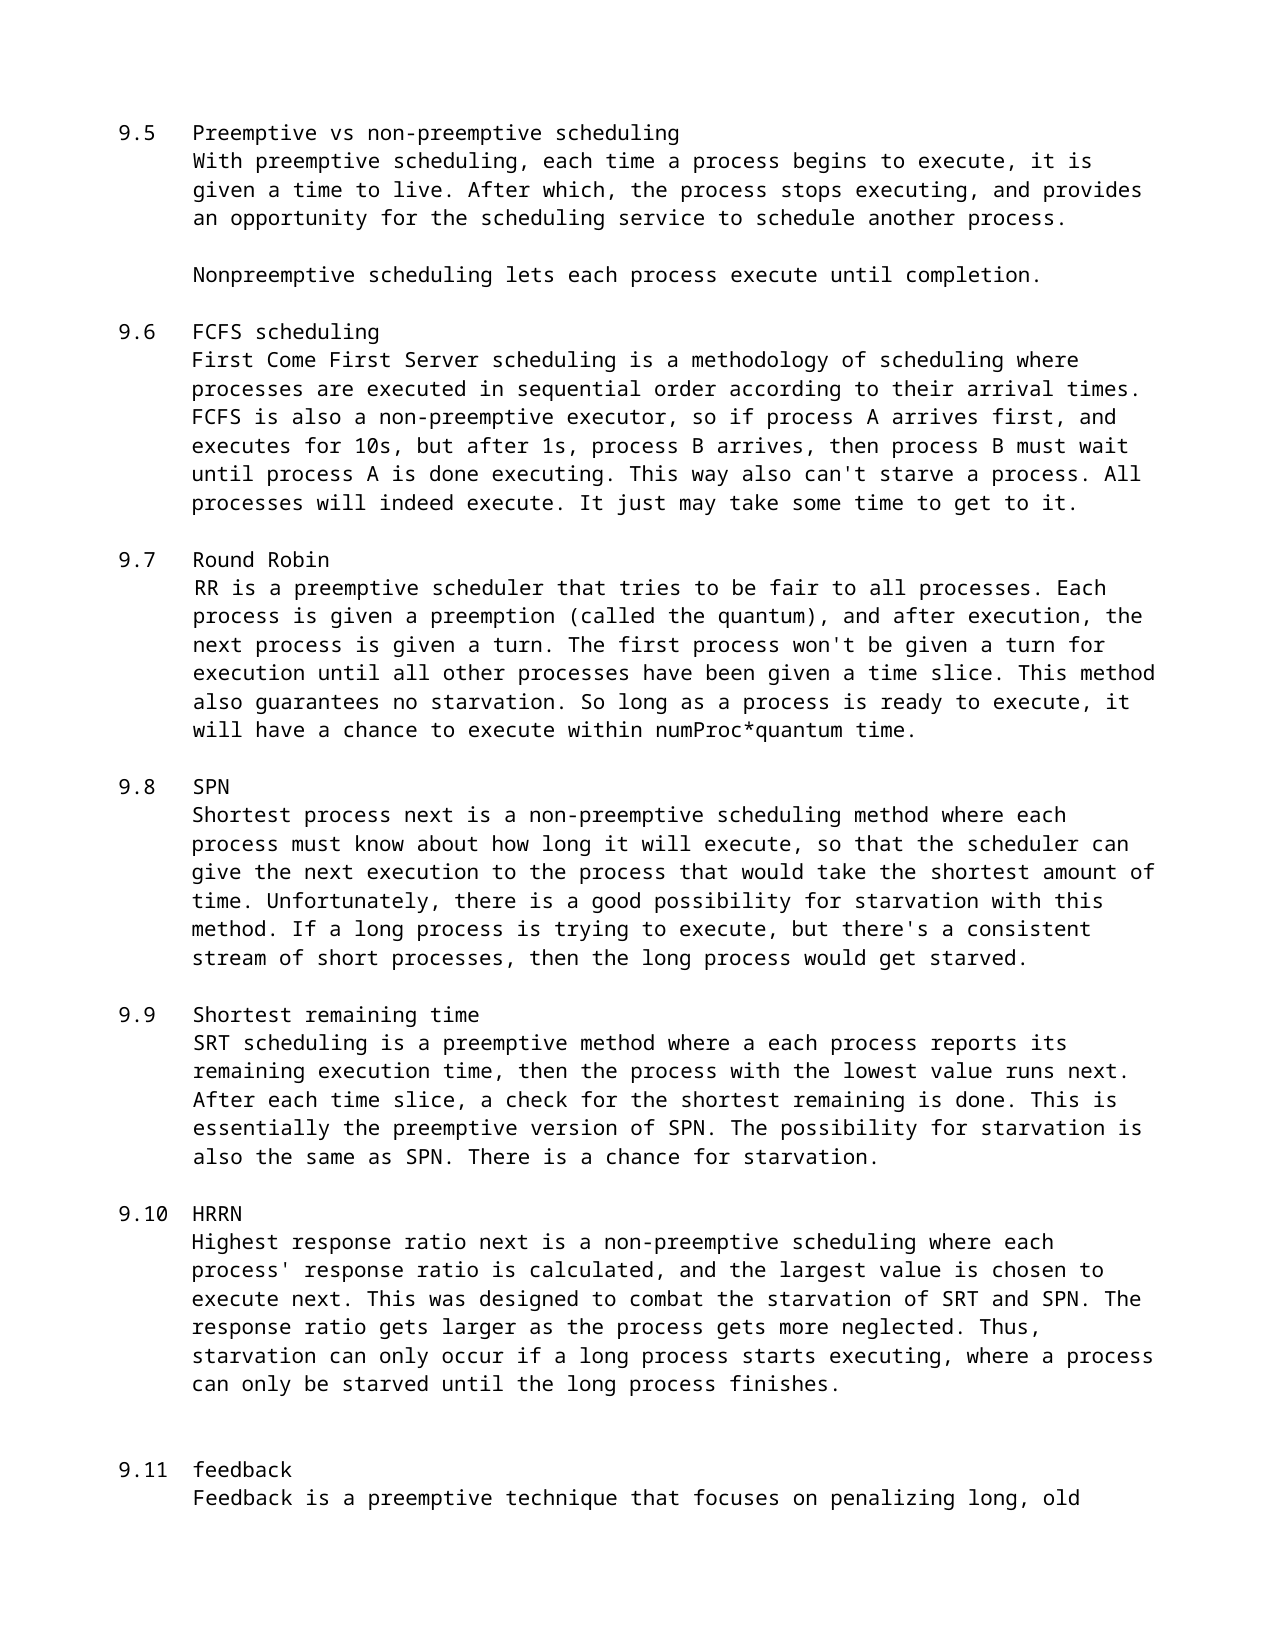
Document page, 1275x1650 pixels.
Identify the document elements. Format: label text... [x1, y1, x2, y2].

text 9.11 feedback [118, 1455, 1157, 1483]
text 9.5 Preemptive vs non-preemptive scheduling [118, 118, 1157, 147]
text 9.8 SPN [118, 772, 1157, 801]
text Shortest process next is a non-preemptive scheduling method where each process must know about how long it will execute, so that the scheduler can give the next execution to the process that would take the shortest amount of time. Unfortunately, there is a good possibility for starvation with this method. If a long process is trying to execute, but there's a consistent stream of short processes, then the long process would get starved. [191, 801, 1157, 971]
text Feedback is a preemptive technique that focuses on penalizing long, old [193, 1483, 1157, 1512]
text First Come First Server scheduling is a methodology of scheduling where processes are executed in sequential order according to their arrival times. FCFS is also a non-preemptive executor, so if process A arrives first, and executes for 10s, but after 1s, process B arrives, then process B must wait until process A is done executing. This way also can't starve a process. All processes will indeed execute. It just may take some time to get to it. [191, 346, 1157, 516]
text Nonpreemptive scheduling lets each process execute until completion. [193, 260, 1157, 289]
text 9.10 HRRN [118, 1199, 1157, 1227]
text With preemptive scheduling, each time a process begins to execute, it is given a time to live. After which, the process stops executing, and provides an opportunity for the scheduling service to schedule another process. [193, 147, 1157, 232]
text SRT scheduling is a preemptive method where a each process reports its remaining execution time, then the process with the lowest value runs next. After each time slice, a check for the shortest remaining is done. This is essentially the preemptive version of SPN. The possibility for starvation is also the same as SPN. There is a chance for starvation. [193, 1028, 1157, 1170]
text 9.9 Shortest remaining time [118, 1000, 1157, 1028]
text RR is a preemptive scheduler that tries to be fair to all processes. Each process is given a preemption (called the quantum), and after execution, the next process is given a turn. The first process won't be given a turn for execution until all other processes have been given a time slice. This method also guarantees no starvation. So long as a process is ready to execute, it will have a chance to execute within numProc*quantum time. [193, 573, 1157, 744]
text 9.6 FCFS scheduling [118, 317, 1157, 346]
text Highest response ratio next is a non-preemptive scheduling where each process' response ratio is calculated, and the largest value is chosen to execute next. This was designed to combat the starvation of SRT and SPN. The response ratio gets larger as the process gets more neglected. Thus, starvation can only occur if a long process starts executing, where a process can only be starved until the long process finishes. [191, 1227, 1157, 1398]
text 9.7 Round Robin [118, 545, 1157, 573]
